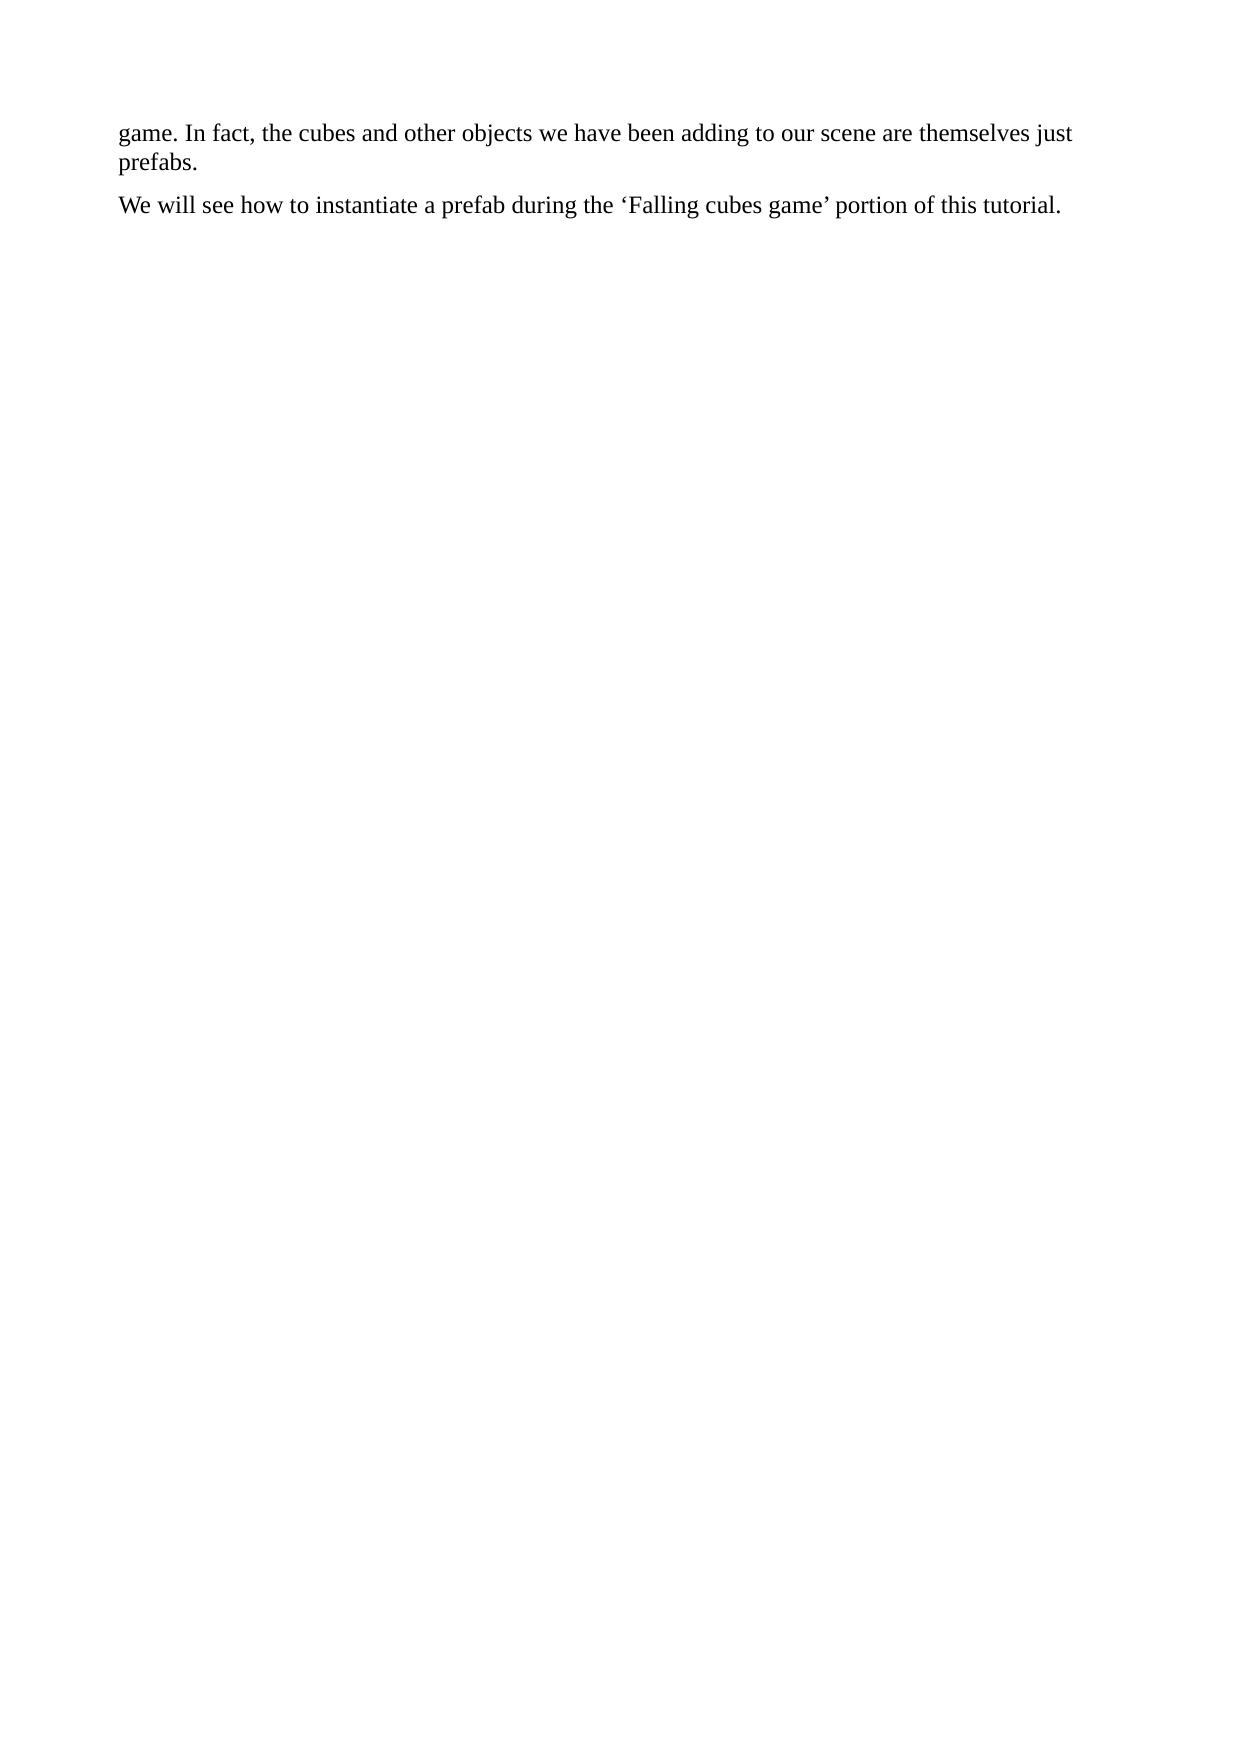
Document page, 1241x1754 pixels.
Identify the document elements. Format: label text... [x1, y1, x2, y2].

text We will see how to instantiate a prefab during the ‘Falling cubes game’ portion of this tutorial. [118, 190, 1122, 219]
text game. In fact, the cubes and other objects we have been adding to our scene are themselves just prefabs. [118, 118, 1122, 176]
